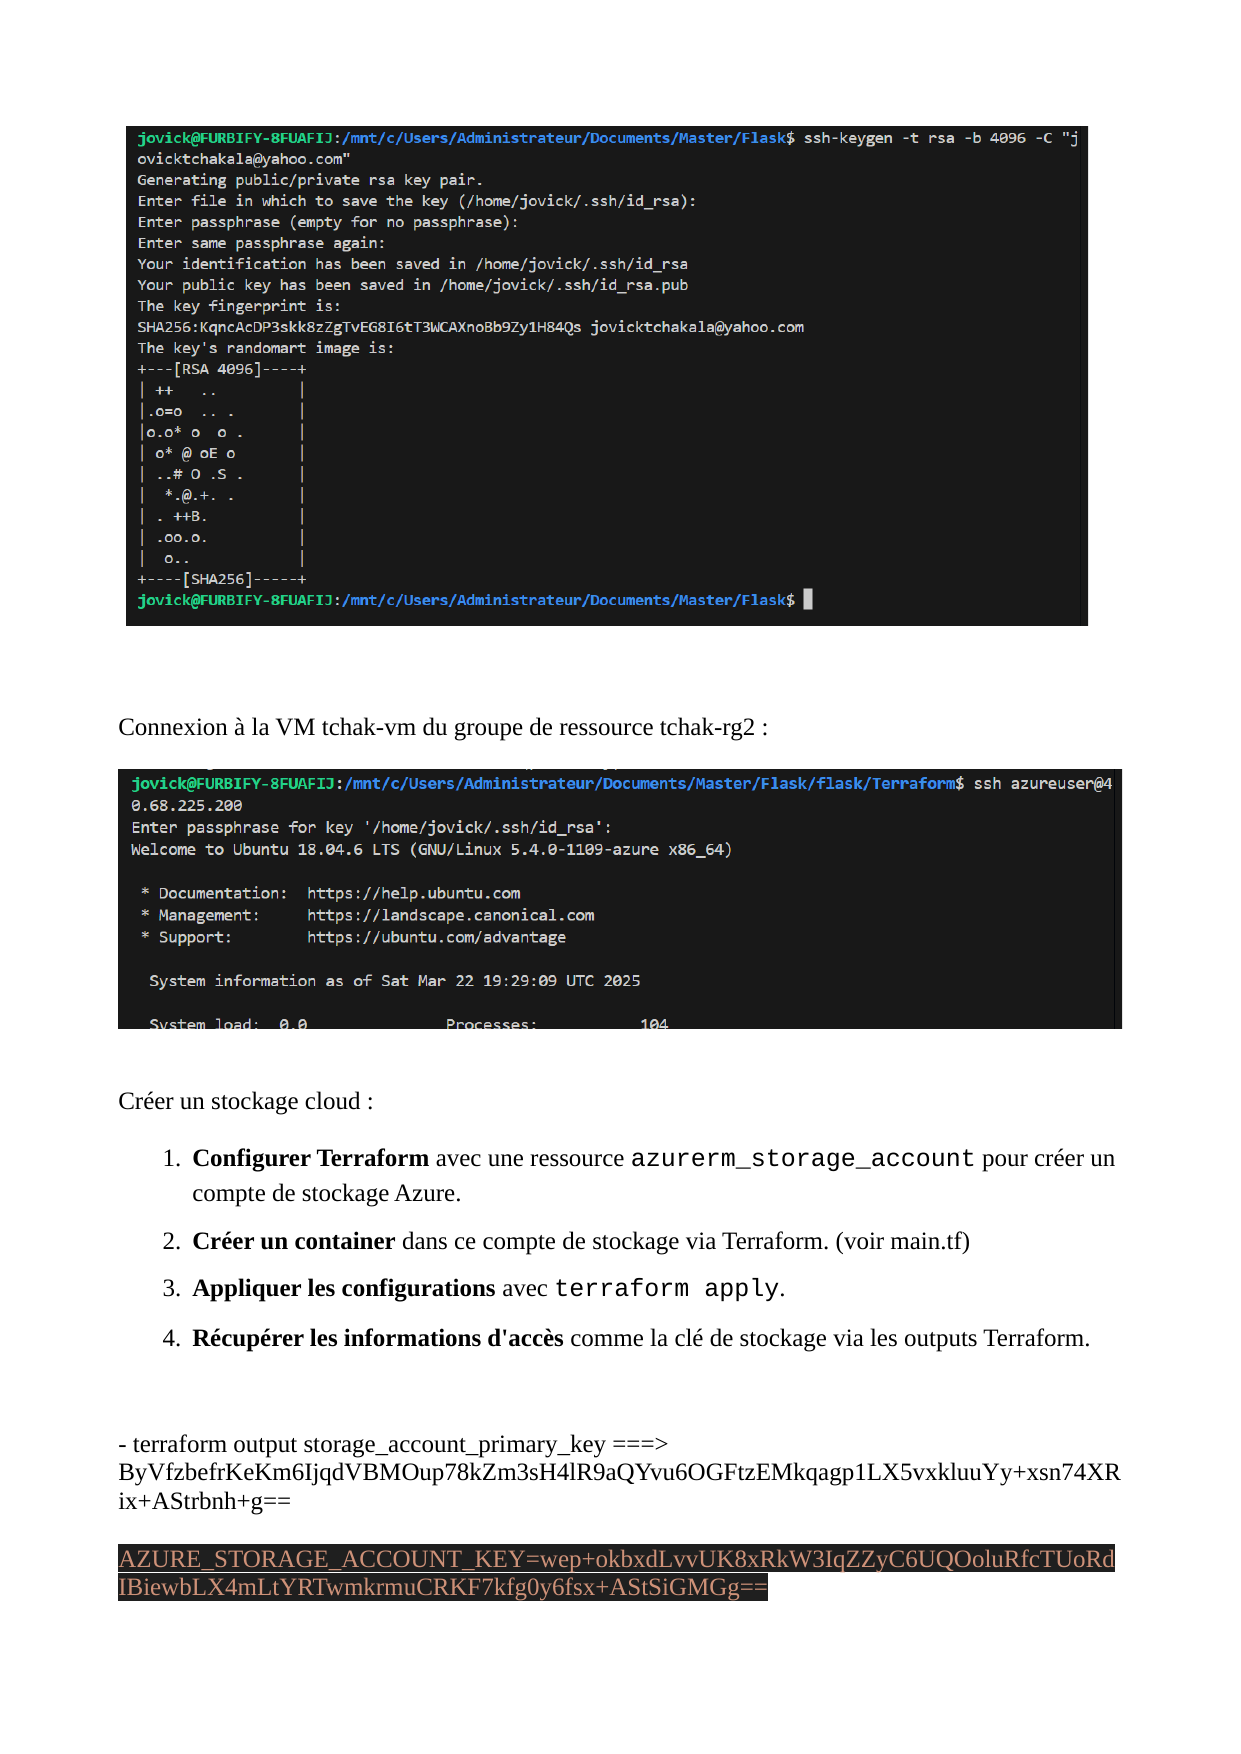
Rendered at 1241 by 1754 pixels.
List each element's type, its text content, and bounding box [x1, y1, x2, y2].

text - terraform output storage_account_primary_key ===> ByVfzbefrKeKm6IjqdVBMOup78kZm3sH4lR9aQYvu6OGFtzEMkqagp1LX5vxkluuYy+xsn74XRix+AStrbnh+g== [118, 1429, 1122, 1515]
picture [118, 769, 1123, 1029]
text Connexion à la VM tchak-vm du groupe de ressource tchak-rg2 : [118, 712, 1122, 741]
picture [126, 126, 1089, 626]
list Récupérer les informations d'accès comme la clé de stockage via les outputs Terraform. [162, 1323, 1122, 1352]
list Configurer Terraform avec une ressource azurerm_storage_account pour créer un compte de stockage Azure. [162, 1143, 1122, 1207]
list Créer un container dans ce compte de stockage via Terraform. (voir main.tf) [162, 1226, 1122, 1255]
text Créer un stockage cloud : [118, 1029, 1122, 1114]
text AZURE_STORAGE_ACCOUNT_KEY=wep+okbxdLvvUK8xRkW3IqZZyC6UQOoluRfcTUoRdIBiewbLX4mLtYRTwmkrmuCRKF7kfg0y6fsx+AStSiGMGg== [118, 1544, 1122, 1601]
list Appliquer les configurations avec terraform apply. [162, 1273, 1122, 1304]
